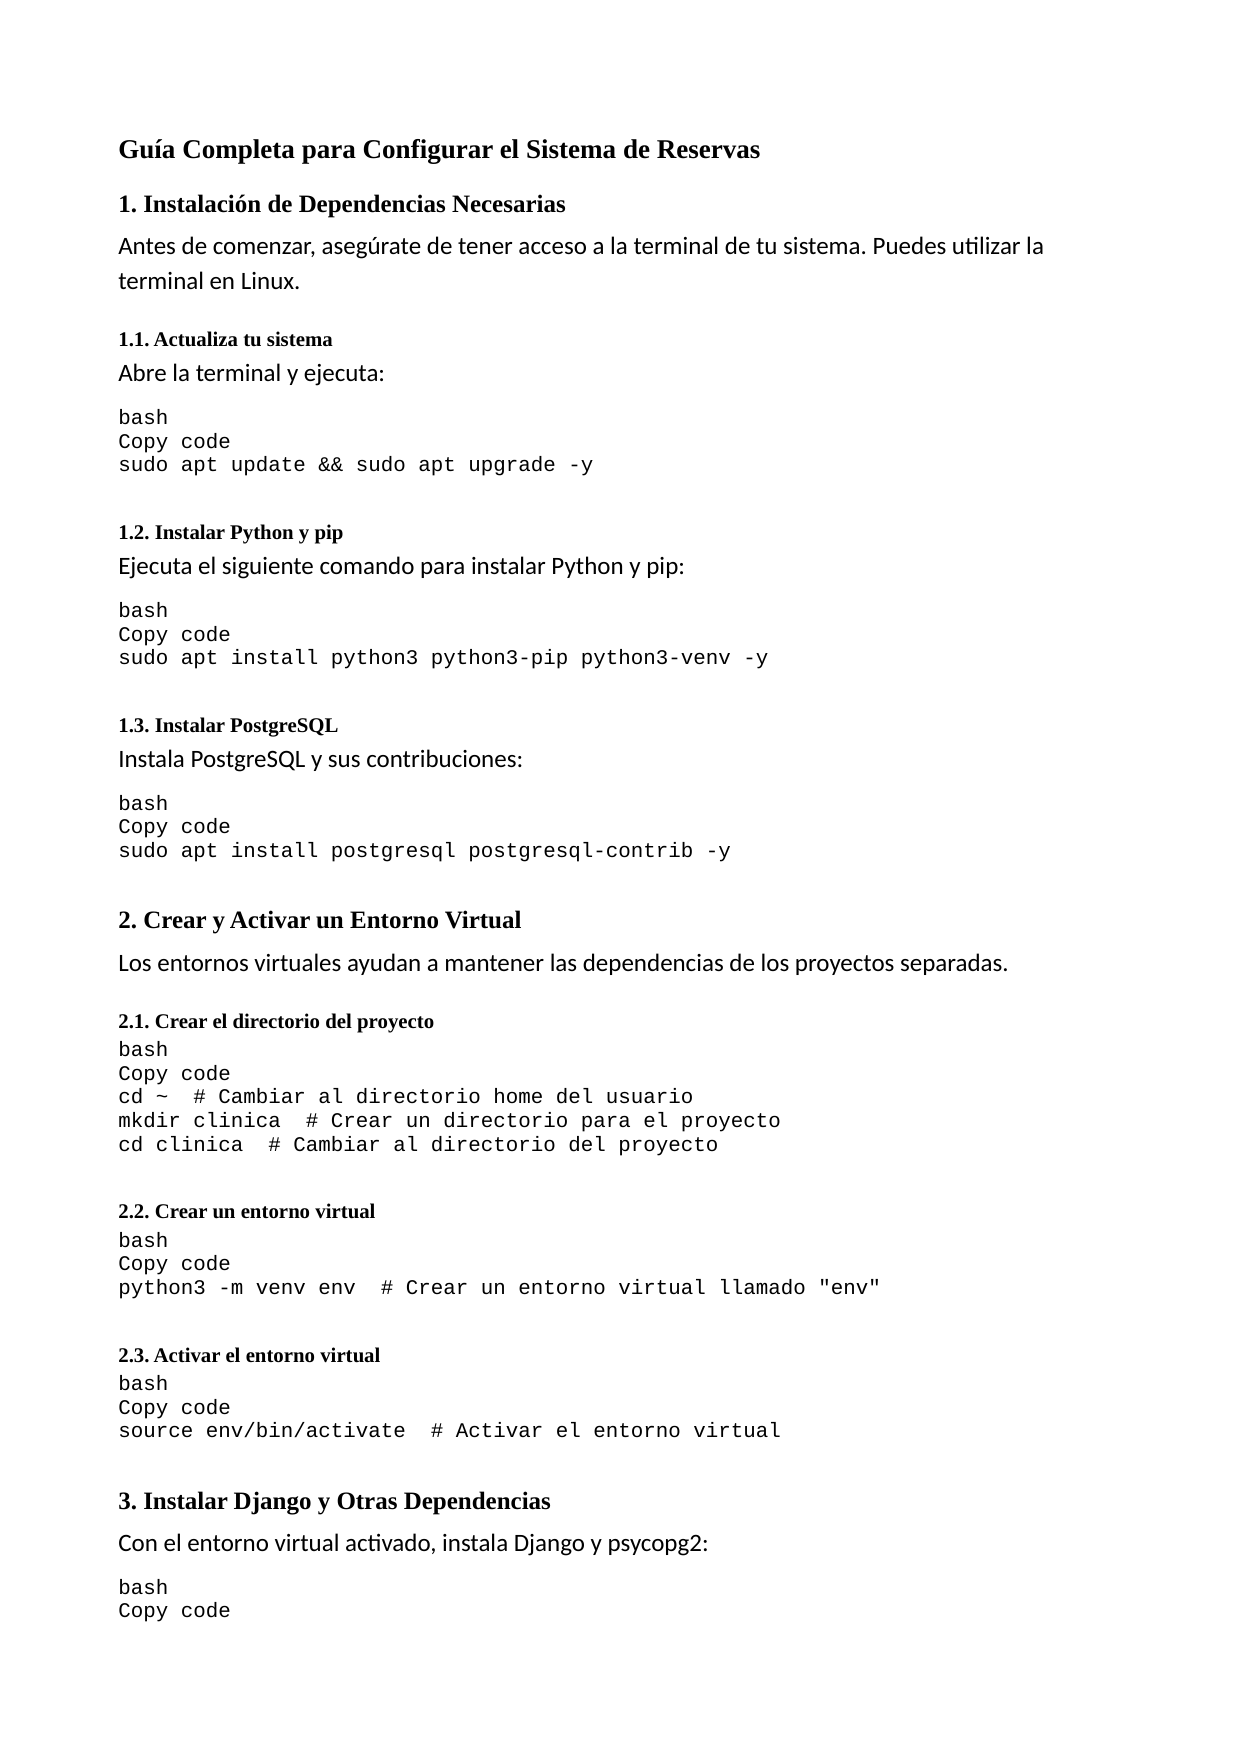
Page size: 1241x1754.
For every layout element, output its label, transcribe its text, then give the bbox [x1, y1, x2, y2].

text Copy code [118, 1063, 1122, 1087]
text source env/bin/activate # Activar el entorno virtual [118, 1420, 1122, 1444]
text Copy code [118, 816, 1122, 840]
text bash [118, 1577, 1122, 1600]
text sudo apt install postgresql postgresql-contrib -y [118, 840, 1122, 864]
text cd clinica # Cambiar al directorio del proyecto [118, 1134, 1122, 1157]
subtitle 1.2. Instalar Python y pip [118, 520, 1122, 544]
text Copy code [118, 431, 1122, 454]
text Copy code [118, 1397, 1122, 1420]
text bash [118, 793, 1122, 816]
text Los entornos virtuales ayudan a mantener las dependencias de los proyectos separadas. [118, 947, 1122, 977]
text Instala PostgreSQL y sus contribuciones: [118, 743, 1122, 774]
subtitle 1.1. Actualiza tu sistema [118, 327, 1122, 351]
text sudo apt install python3 python3-pip python3-venv -y [118, 647, 1122, 671]
text sudo apt update && sudo apt upgrade -y [118, 454, 1122, 478]
text Antes de comenzar, asegúrate de tener acceso a la terminal de tu sistema. Puedes utilizar la terminal en Linux. [118, 230, 1122, 296]
text bash [118, 1039, 1122, 1063]
text mkdir clinica # Crear un directorio para el proyecto [118, 1110, 1122, 1134]
text python3 -m venv env # Crear un entorno virtual llamado "env" [118, 1277, 1122, 1301]
subtitle 2.1. Crear el directorio del proyecto [118, 1009, 1122, 1033]
subtitle 2.3. Activar el entorno virtual [118, 1343, 1122, 1367]
text Copy code [118, 1600, 1122, 1624]
subtitle 1. Instalación de Dependencias Necesarias [118, 189, 1122, 218]
subtitle Guía Completa para Configurar el Sistema de Reservas [118, 133, 1122, 164]
text Abre la terminal y ejecuta: [118, 357, 1122, 388]
text cd ~ # Cambiar al directorio home del usuario [118, 1087, 1122, 1110]
text bash [118, 407, 1122, 431]
text bash [118, 600, 1122, 623]
subtitle 2.2. Crear un entorno virtual [118, 1199, 1122, 1223]
text Con el entorno virtual activado, instala Django y psycopg2: [118, 1527, 1122, 1558]
text Copy code [118, 1253, 1122, 1277]
subtitle 3. Instalar Django y Otras Dependencias [118, 1486, 1122, 1515]
text bash [118, 1230, 1122, 1253]
text bash [118, 1373, 1122, 1397]
subtitle 1.3. Instalar PostgreSQL [118, 713, 1122, 737]
text Copy code [118, 623, 1122, 647]
text Ejecuta el siguiente comando para instalar Python y pip: [118, 550, 1122, 581]
subtitle 2. Crear y Activar un Entorno Virtual [118, 906, 1122, 934]
